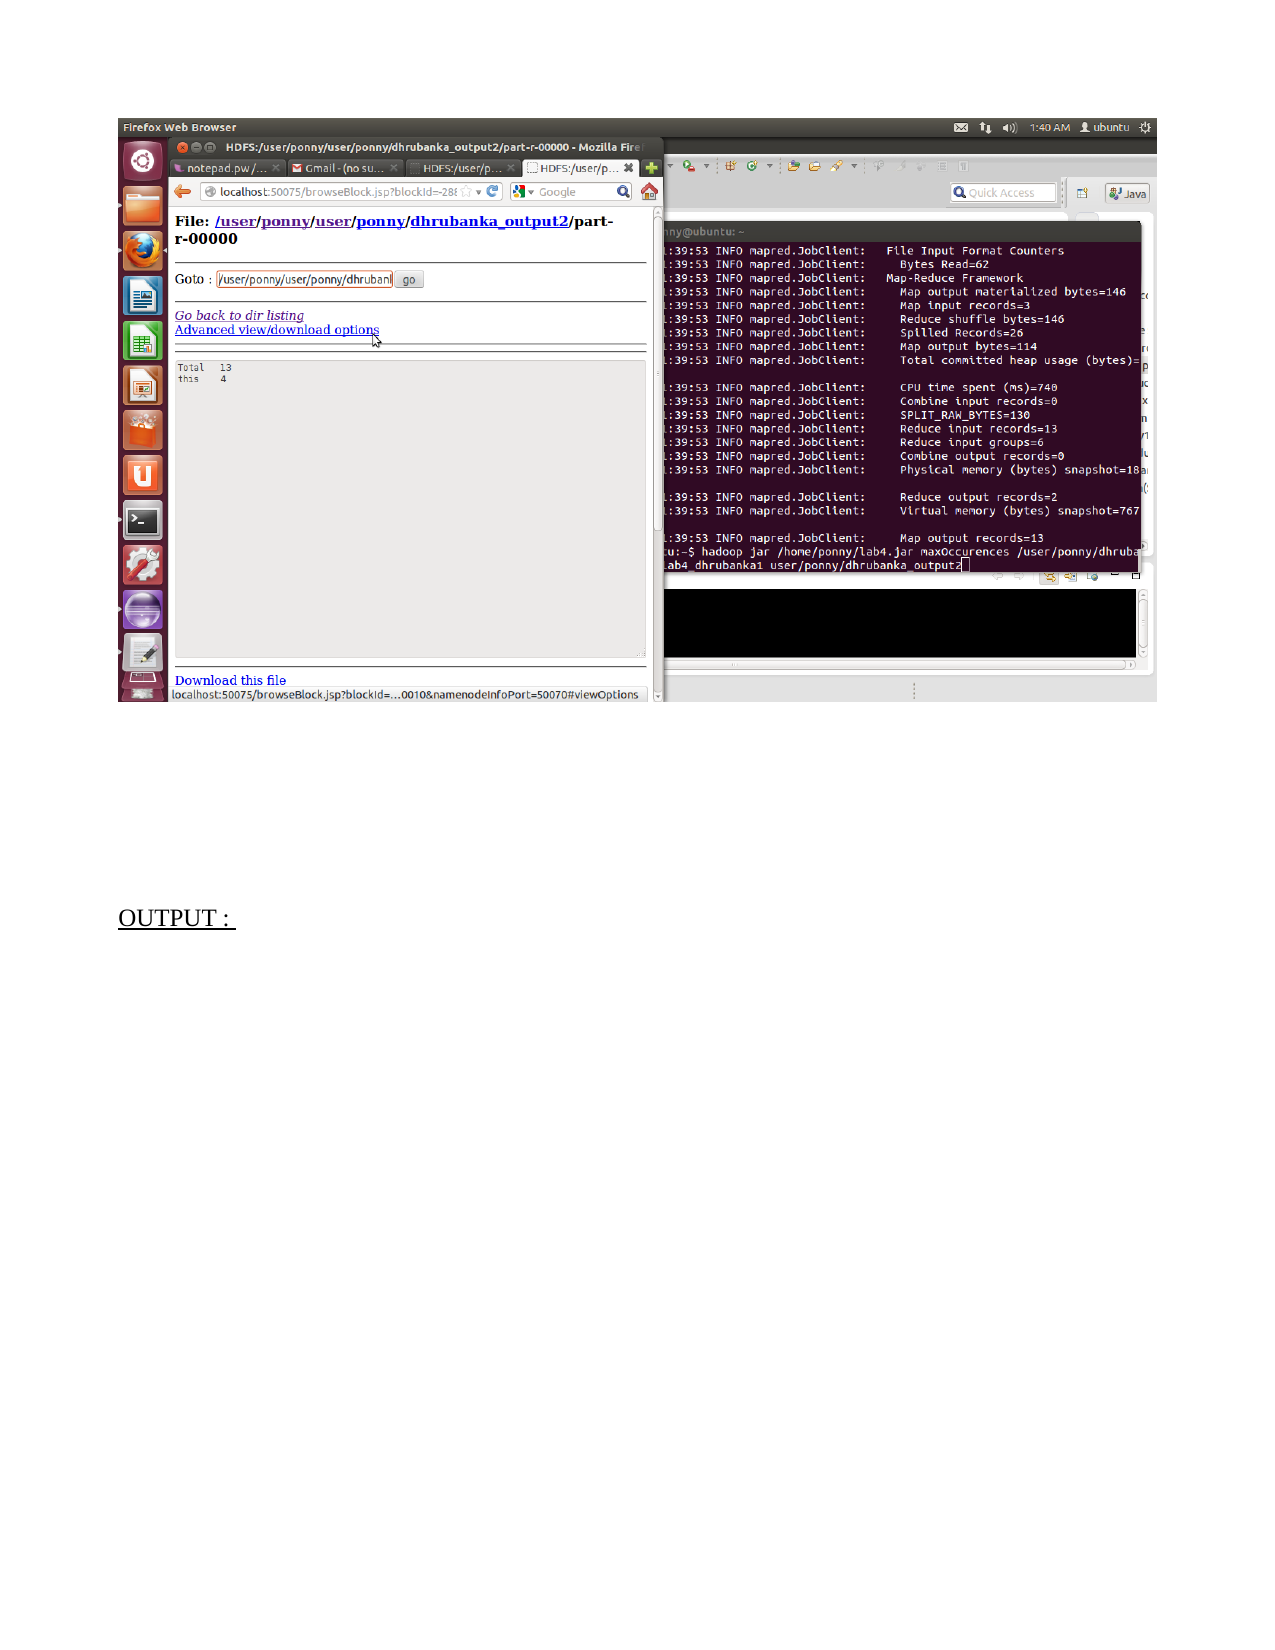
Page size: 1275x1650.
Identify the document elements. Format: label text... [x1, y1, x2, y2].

text OUTPUT : [118, 903, 1157, 932]
picture [118, 118, 1157, 702]
